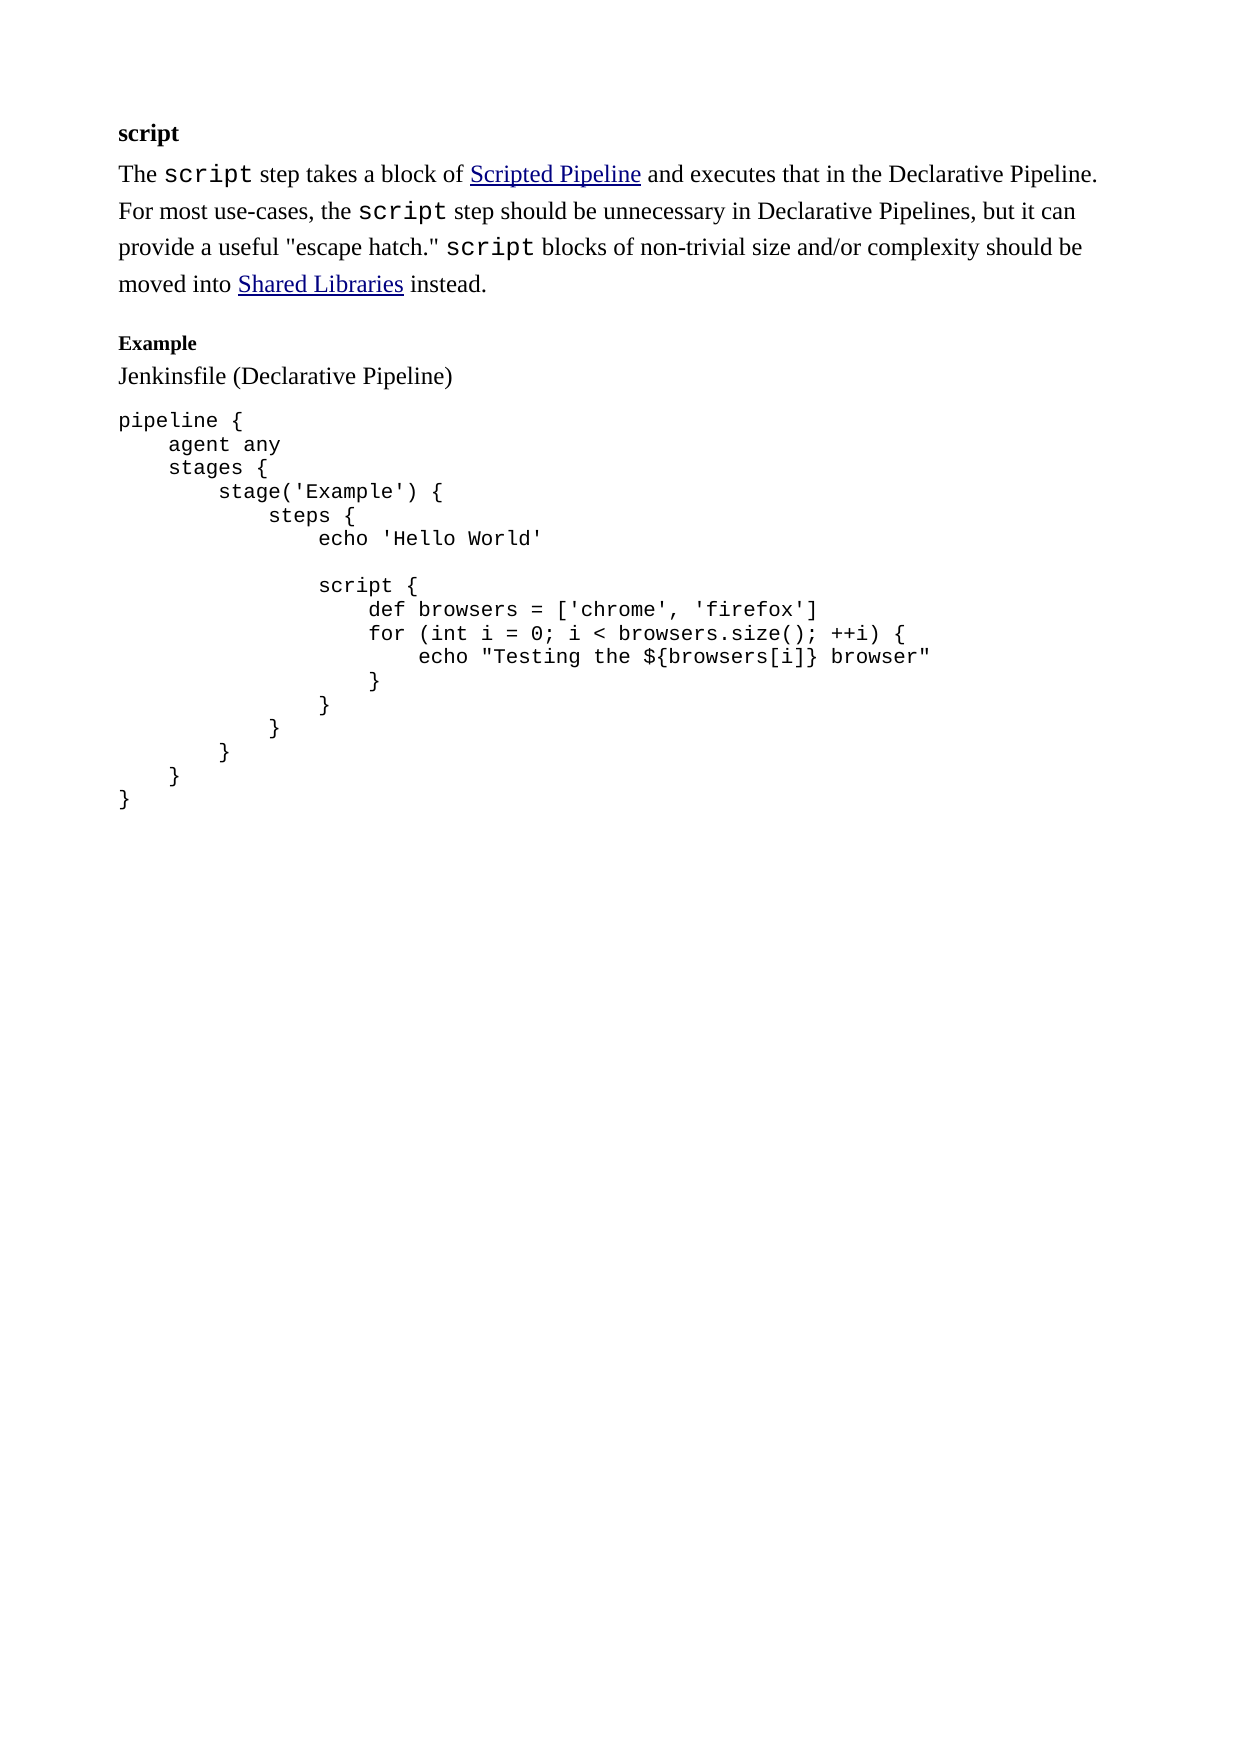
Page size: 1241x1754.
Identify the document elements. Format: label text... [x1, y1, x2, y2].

text echo "Testing the ${browsers[i]} browser" [118, 646, 1122, 670]
text script { [118, 576, 1122, 599]
text } [118, 670, 1122, 694]
text The script step takes a block of Scripted Pipeline and executes that in the Declarative Pipeline. For most use-cases, the script step should be unnecessary in Declarative Pipelines, but it can provide a useful "escape hatch." script blocks of non-trivial size and/or complexity should be moved into Shared Libraries instead. [118, 159, 1122, 298]
text } [118, 694, 1122, 717]
text agent any [118, 434, 1122, 457]
text Jenkinsfile (Declarative Pipeline) [118, 361, 1122, 390]
text stages { [118, 457, 1122, 481]
text pipeline { [118, 410, 1122, 434]
text def browsers = ['chrome', 'firefox'] [118, 599, 1122, 623]
text } [118, 717, 1122, 741]
text } [118, 765, 1122, 788]
text steps { [118, 504, 1122, 528]
text for (int i = 0; i < browsers.size(); ++i) { [118, 623, 1122, 646]
subtitle script [118, 118, 1122, 147]
text echo 'Hello World' [118, 528, 1122, 552]
text } [118, 741, 1122, 765]
text } [118, 788, 1122, 812]
text stage('Example') { [118, 481, 1122, 504]
subtitle Example [118, 331, 1122, 355]
